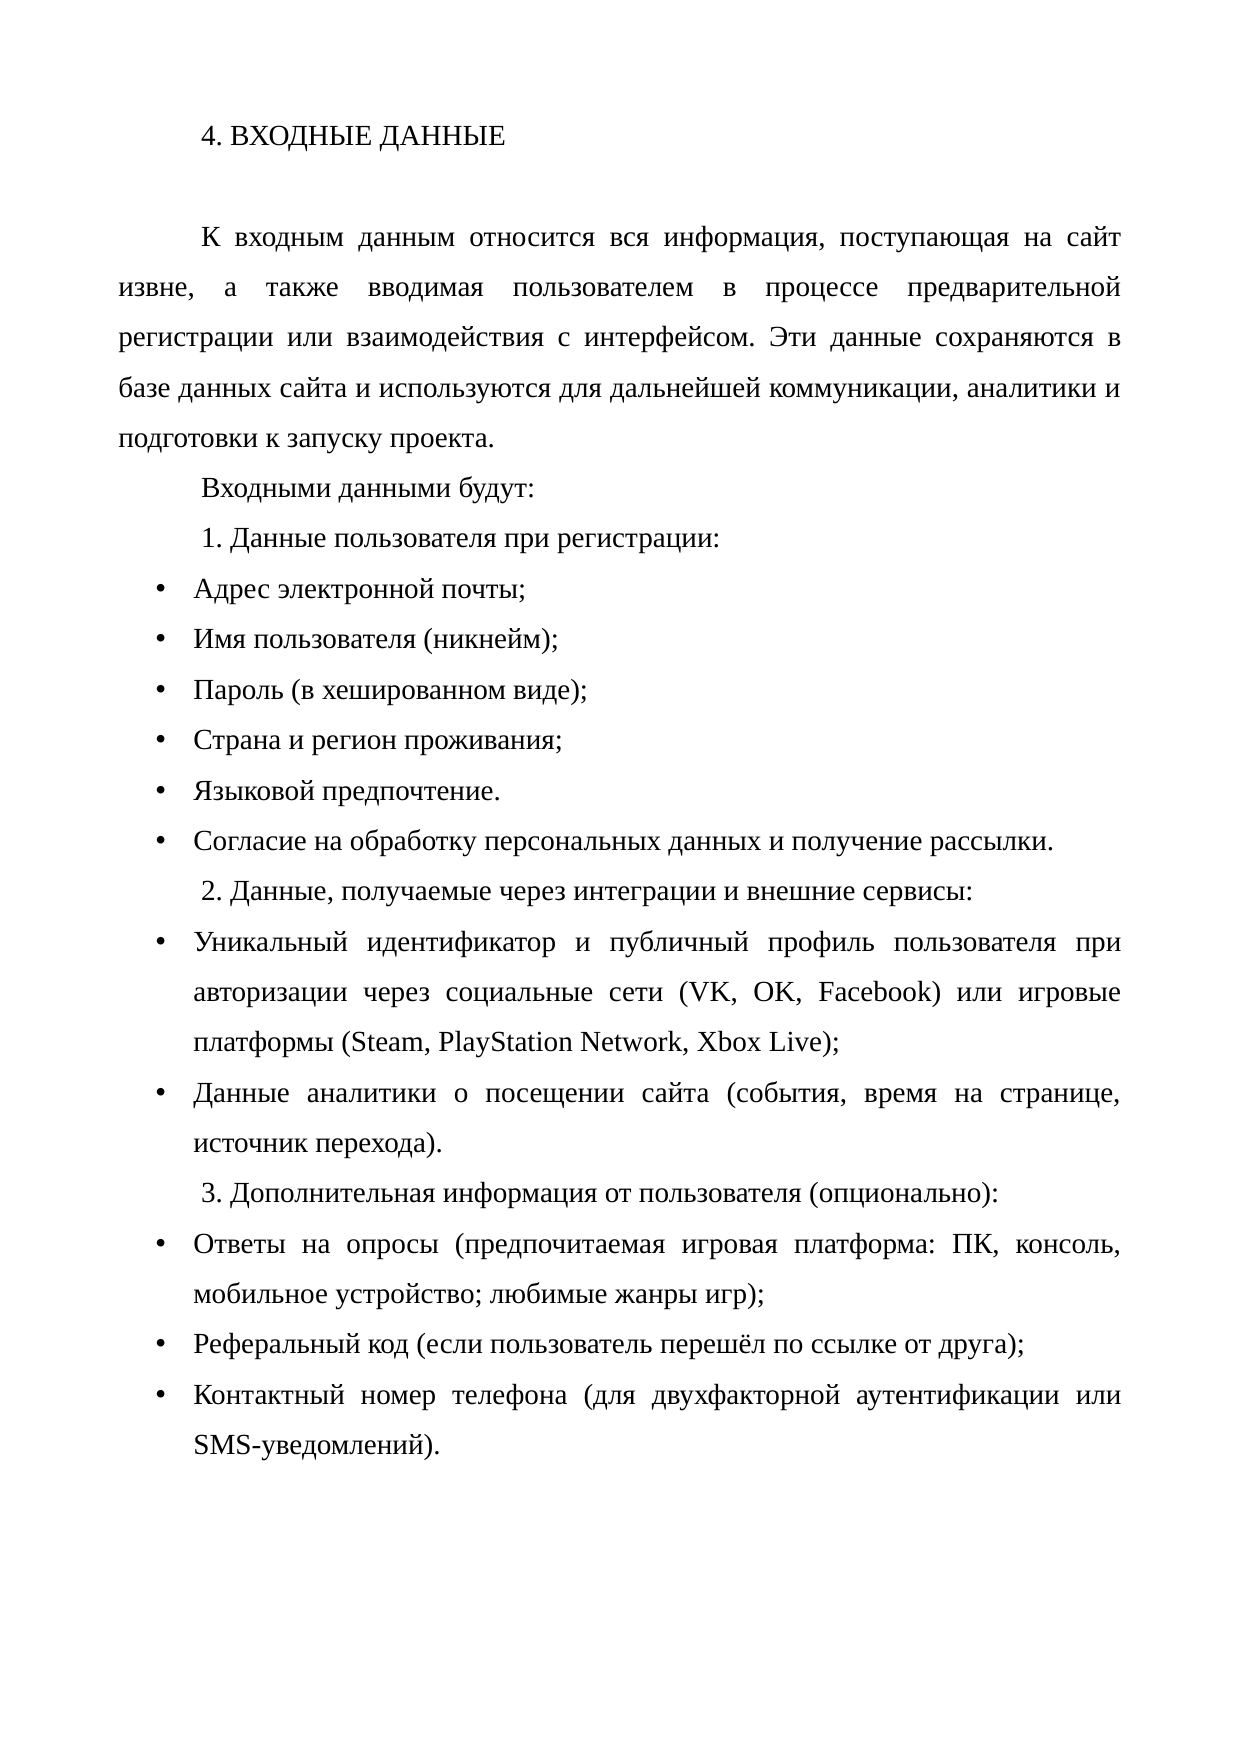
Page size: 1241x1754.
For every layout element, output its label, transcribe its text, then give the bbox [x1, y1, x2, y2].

list Контактный номер телефона (для двухфакторной аутентификации или SMS-уведомлений). [156, 1377, 1122, 1461]
text 3. Дополнительная информация от пользователя (опционально): [118, 1176, 1122, 1209]
list Уникальный идентификатор и публичный профиль пользователя при авторизации через социальные сети (VK, OK, Facebook) или игровые платформы (Steam, PlayStation Network, Xbox Live); [156, 924, 1122, 1058]
list Адрес электронной почты; [156, 571, 1122, 604]
list Страна и регион проживания; [156, 722, 1122, 756]
list Языковой предпочтение. [156, 773, 1122, 806]
text Входными данными будут: [118, 470, 1122, 504]
text К входным данным относится вся информация, поступающая на сайт извне, а также вводимая пользователем в процессе предварительной регистрации или взаимодействия с интерфейсом. Эти данные сохраняются в базе данных сайта и используются для дальнейшей коммуникации, аналитики и подготовки к запуску проекта. [118, 219, 1122, 453]
list Данные аналитики о посещении сайта (события, время на странице, источник перехода). [156, 1075, 1122, 1159]
text 1. Данные пользователя при регистрации: [118, 521, 1122, 554]
list Реферальный код (если пользователь перешёл по ссылке от друга); [156, 1327, 1122, 1360]
list Ответы на опросы (предпочитаемая игровая платформа: ПК, консоль, мобильное устройство; любимые жанры игр); [156, 1226, 1122, 1310]
list Пароль (в хешированном виде); [156, 672, 1122, 705]
list Согласие на обработку персональных данных и получение рассылки. [156, 823, 1122, 857]
list Имя пользователя (никнейм); [156, 621, 1122, 655]
text 4. ВХОДНЫЕ ДАННЫЕ [118, 118, 1122, 152]
text 2. Данные, получаемые через интеграции и внешние сервисы: [118, 873, 1122, 907]
